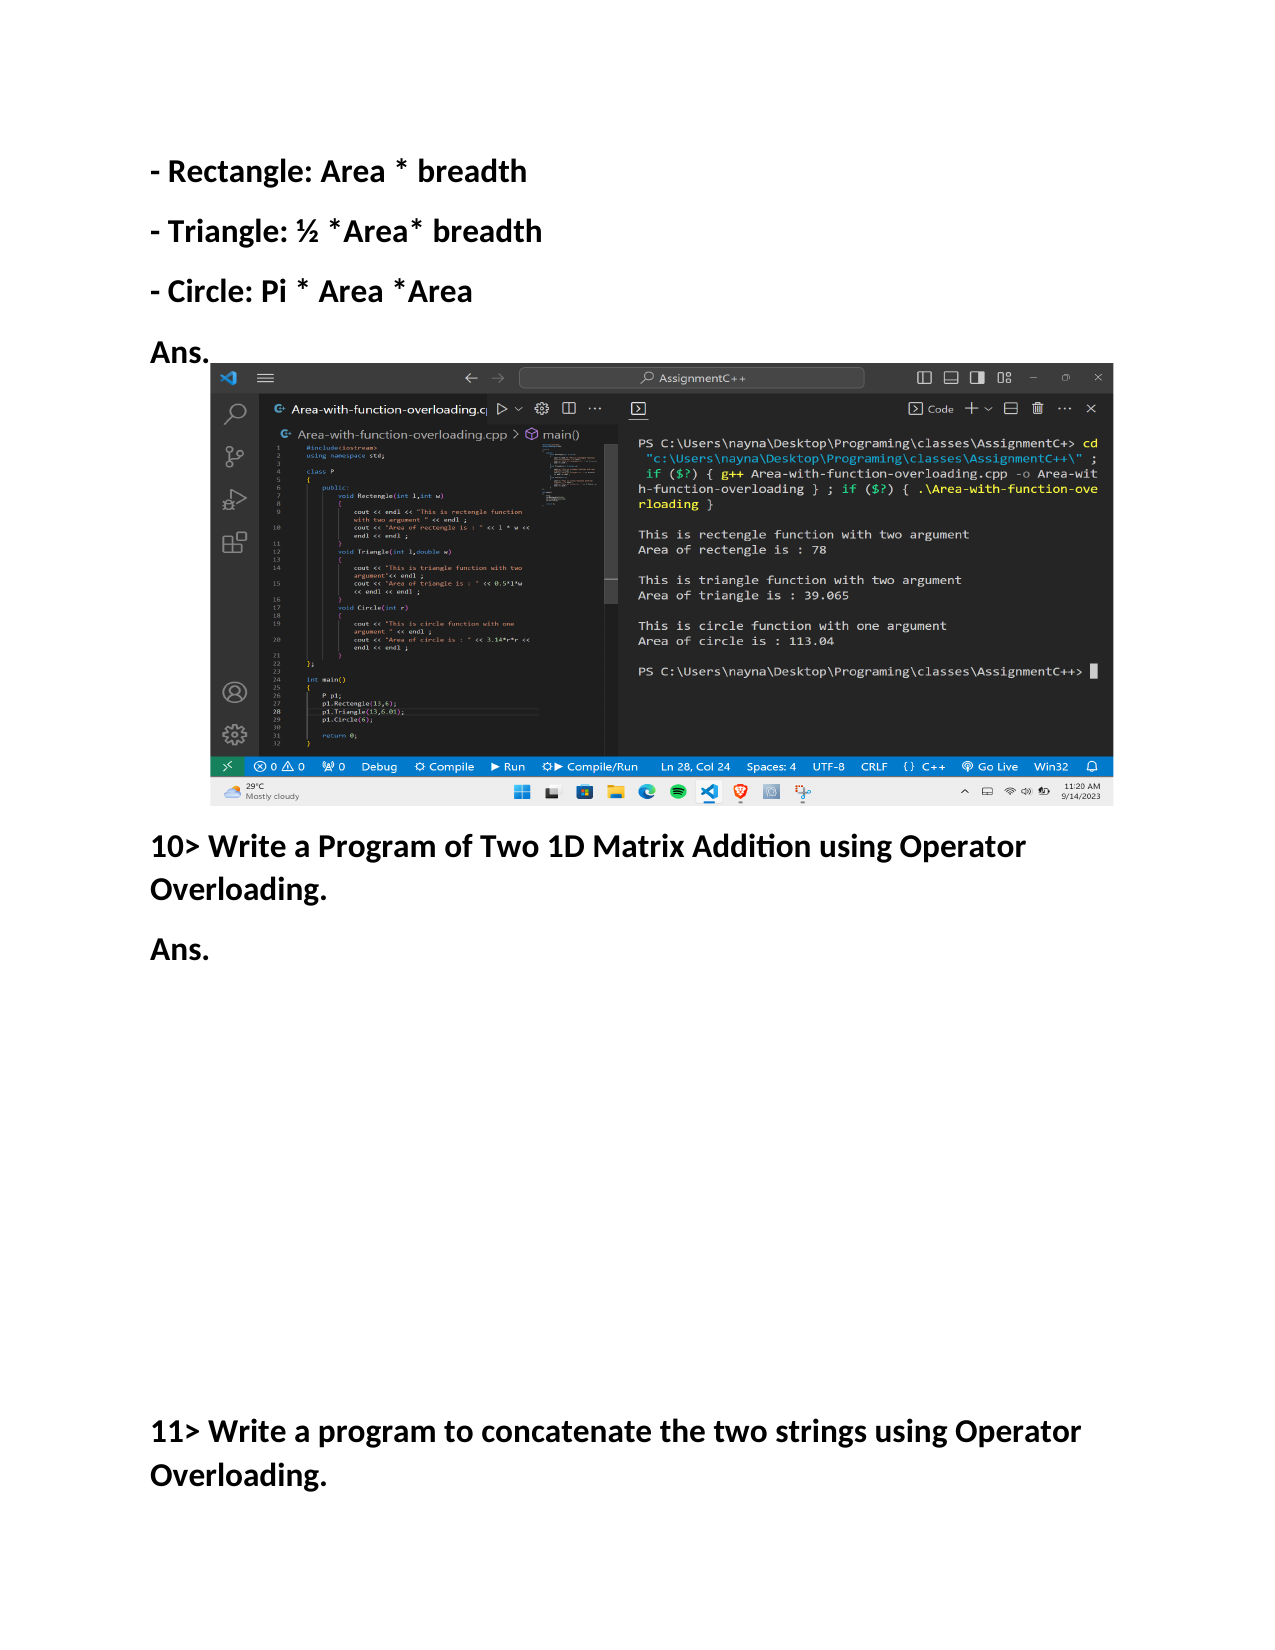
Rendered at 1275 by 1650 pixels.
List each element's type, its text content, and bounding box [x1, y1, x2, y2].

text Ans. [150, 331, 1125, 805]
text - Circle: Pi * Area *Area [150, 270, 1125, 311]
text - Rectangle: Area * breadth [150, 150, 1125, 191]
text 10> Write a Program of Two 1D Matrix Addition using Operator Overloading. [150, 825, 1125, 909]
text - Triangle: ½ *Area* breadth [150, 210, 1125, 251]
text 11> Write a program to concatenate the two strings using Operator Overloading. [150, 1410, 1125, 1494]
text Ans. [150, 928, 1125, 969]
